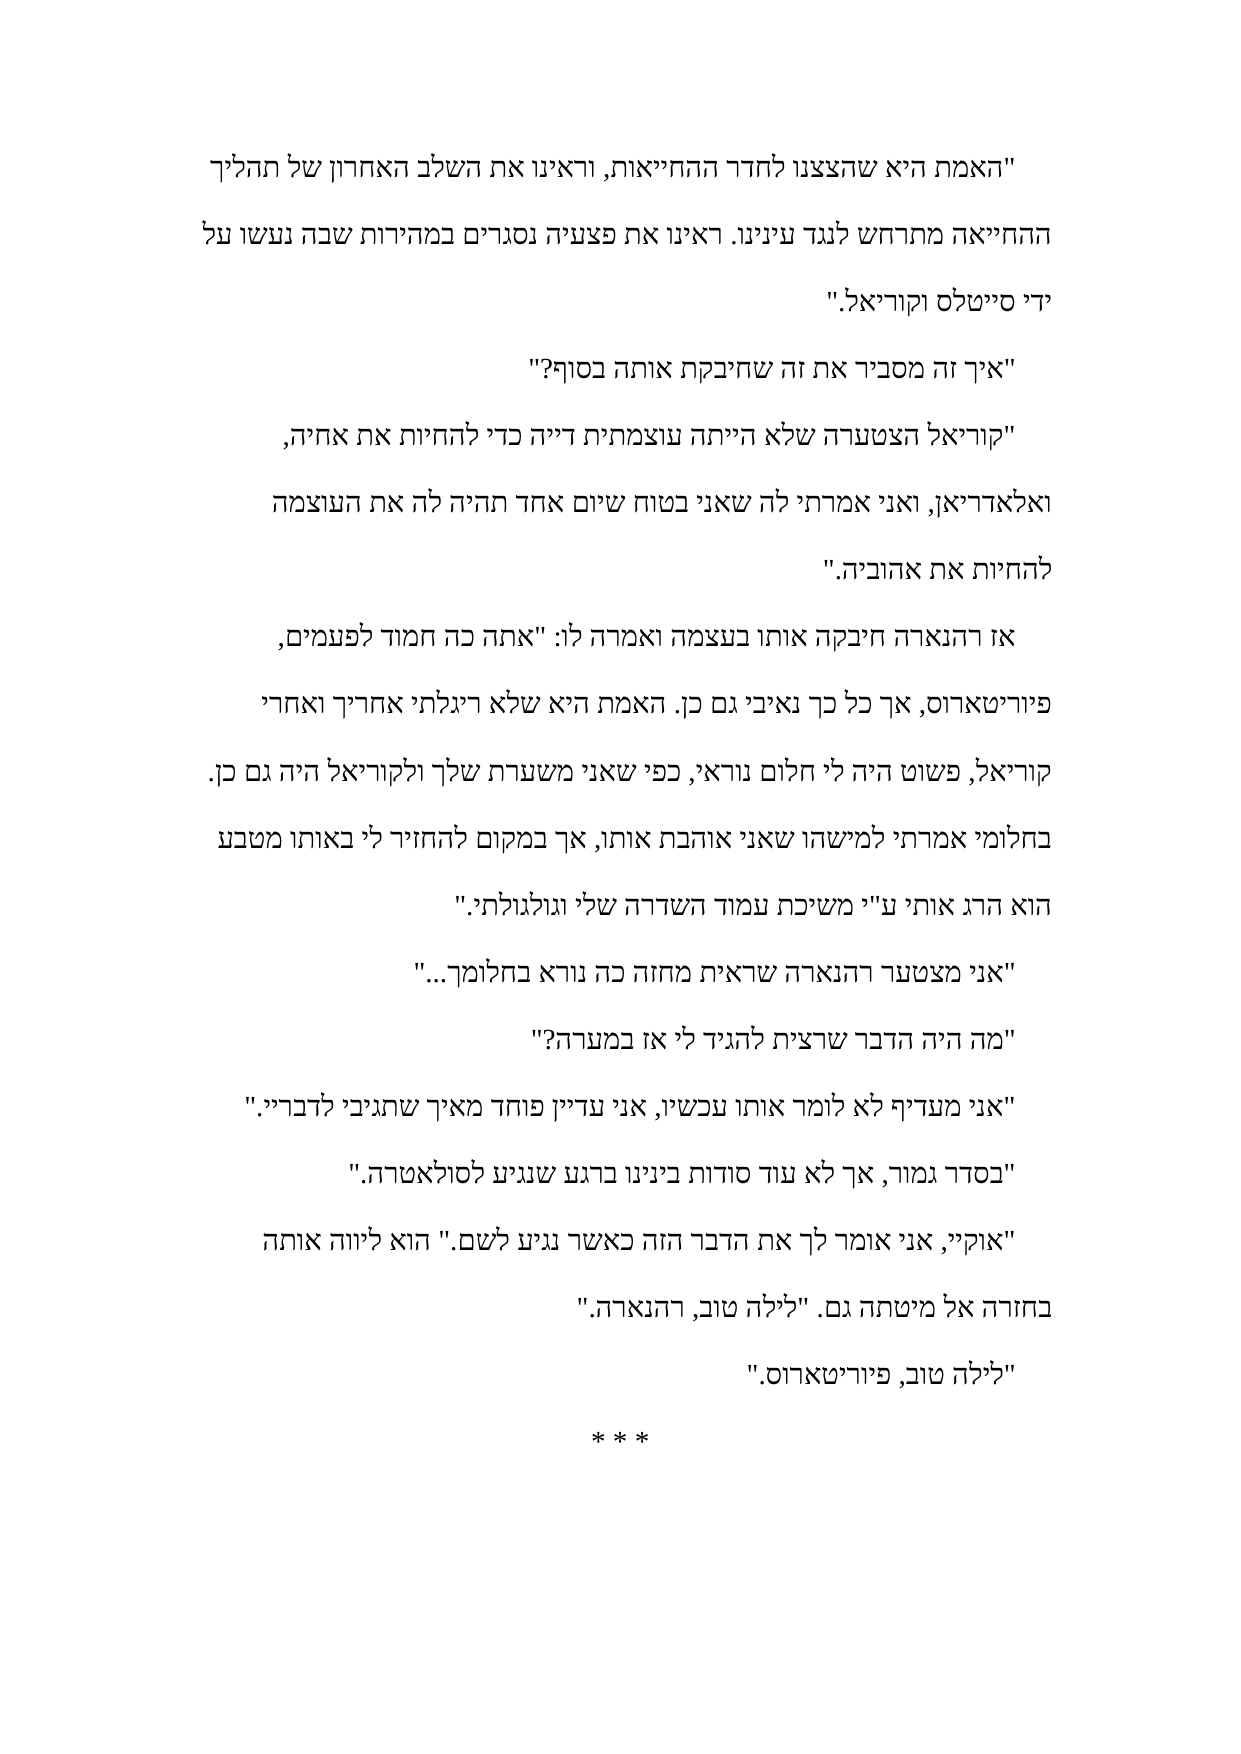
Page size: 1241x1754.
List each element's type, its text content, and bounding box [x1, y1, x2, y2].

text * * * [187, 1424, 1053, 1458]
text "איך זה מסביר את זה שחיבקת אותה בסוף?" [187, 351, 1053, 385]
text "בסדר גמור, אך לא עוד סודות בינינו ברגע שנגיע לסולאטרה." [187, 1156, 1053, 1190]
text אז רהנארה חיבקה אותו בעצמה ואמרה לו: "אתה כה חמוד לפעמים, פיוריטארוס, אך כל כך נאיבי גם כן. האמת היא שלא ריגלתי אחריך ואחרי קוריאל, פשוט היה לי חלום נוראי, כפי שאני משערת שלך ולקוריאל היה גם כן. בחלומי אמרתי למישהו שאני אוהבת אותו, אך במקום להחזיר לי באותו מטבע הוא הרג אותי ע"י משיכת עמוד השדרה שלי וגולגולתי." [187, 619, 1053, 921]
text "אני מצטער רהנארה שראית מחזה כה נורא בחלומך..." [187, 955, 1053, 988]
text "האמת היא שהצצנו לחדר ההחייאות, וראינו את השלב האחרון של תהליך ההחייאה מתרחש לנגד עינינו. ראינו את פצעיה נסגרים במהירות שבה נעשו על ידי סייטלס וקוריאל." [187, 150, 1053, 318]
text "מה היה הדבר שרצית להגיד לי אז במערה?" [187, 1022, 1053, 1056]
text "אני מעדיף לא לומר אותו עכשיו, אני עדיין פוחד מאיך שתגיבי לדבריי." [187, 1089, 1053, 1123]
text "אוקיי, אני אומר לך את הדבר הזה כאשר נגיע לשם." הוא ליווה אותה בחזרה אל מיטתה גם. "לילה טוב, רהנארה." [187, 1223, 1053, 1324]
text "לילה טוב, פיוריטארוס." [187, 1357, 1053, 1391]
text "קוריאל הצטערה שלא הייתה עוצמתית דייה כדי להחיות את אחיה, ואלאדריאן, ואני אמרתי לה שאני בטוח שיום אחד תהיה לה את העוצמה להחיות את אהוביה." [187, 418, 1053, 586]
